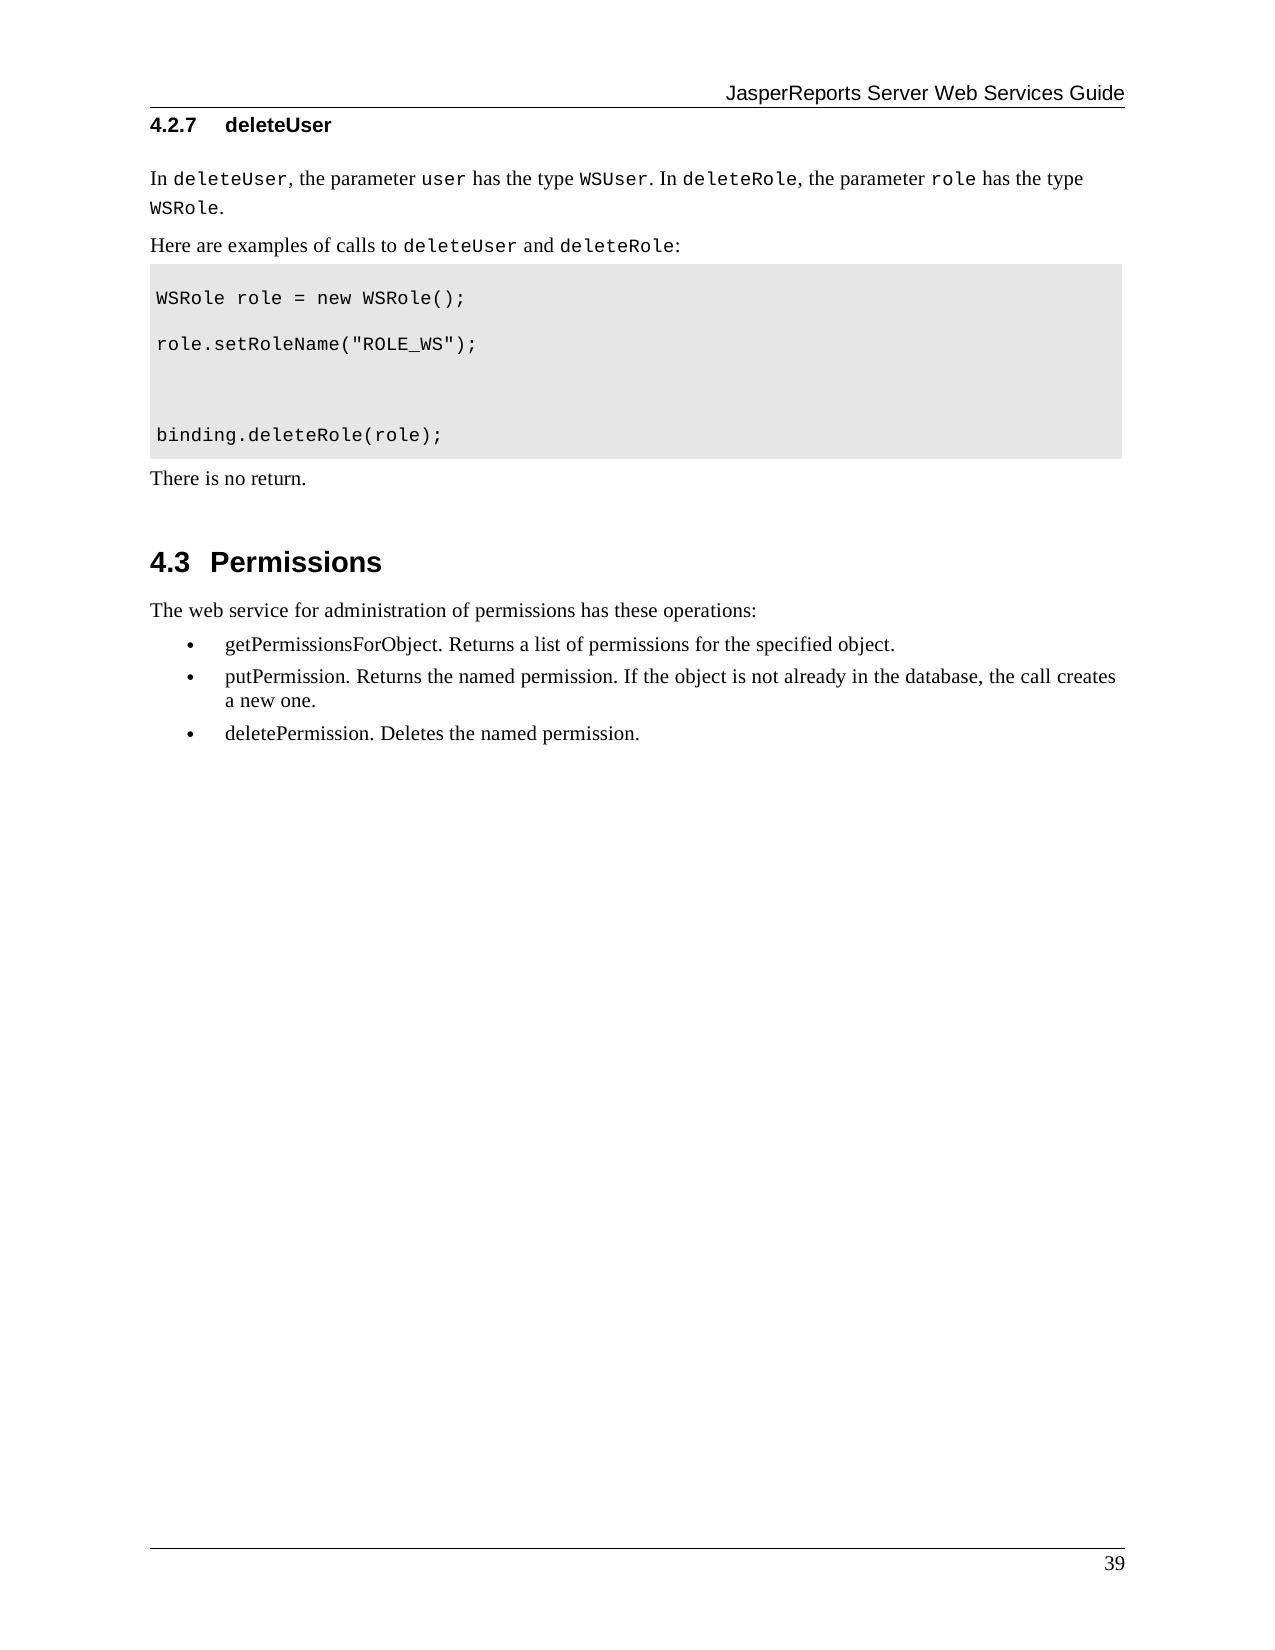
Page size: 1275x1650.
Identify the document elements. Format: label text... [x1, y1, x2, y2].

subtitle In deleteUser, the parameter user has the type WSUser. In deleteRole, the parameter role has the type WSRole. [150, 162, 1125, 220]
table_header WSRole role = new WSRole(); role.setRoleName("ROLE_WS"); binding.deleteRole(role); [150, 264, 1122, 459]
list getPermissionsForObject. Returns a list of permissions for the specified object. [187, 632, 1125, 656]
text There is no return. [150, 466, 1125, 490]
list putPermission. Returns the named permission. If the object is not already in the database, the call creates a new one. [187, 664, 1125, 712]
subtitle deleteUser [150, 112, 1125, 137]
list deletePermission. Deletes the named permission. [187, 721, 1125, 745]
text The web service for administration of permissions has these operations: [150, 597, 1125, 621]
subtitle Here are examples of calls to deleteUser and deleteRole: [150, 232, 1125, 257]
subtitle Permissions [150, 545, 1125, 579]
